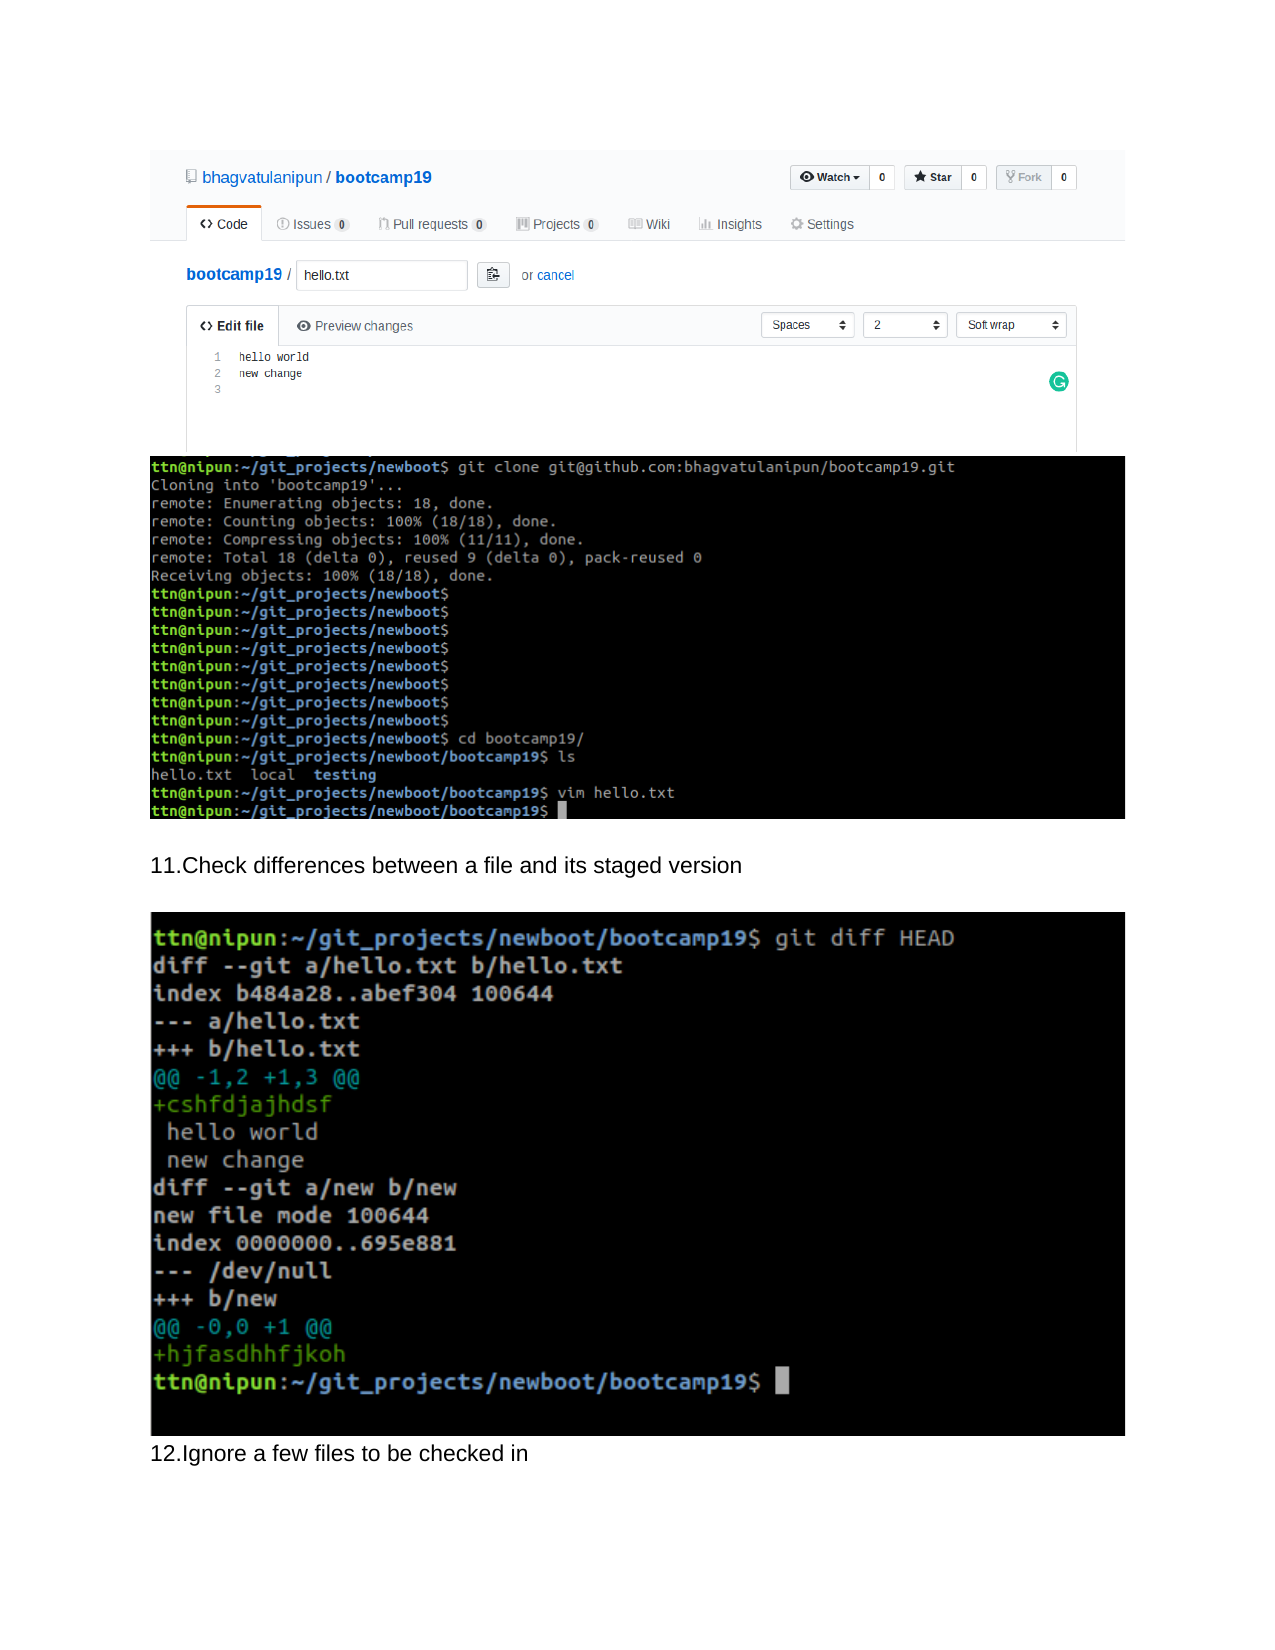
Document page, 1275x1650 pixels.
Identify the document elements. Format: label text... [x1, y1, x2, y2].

picture [150, 150, 1125, 452]
text 12.Ignore a few files to be checked in [150, 1440, 1125, 1466]
picture [150, 912, 1125, 1436]
text 11.Check differences between a file and its staged version [150, 852, 1125, 879]
picture [150, 456, 1125, 819]
